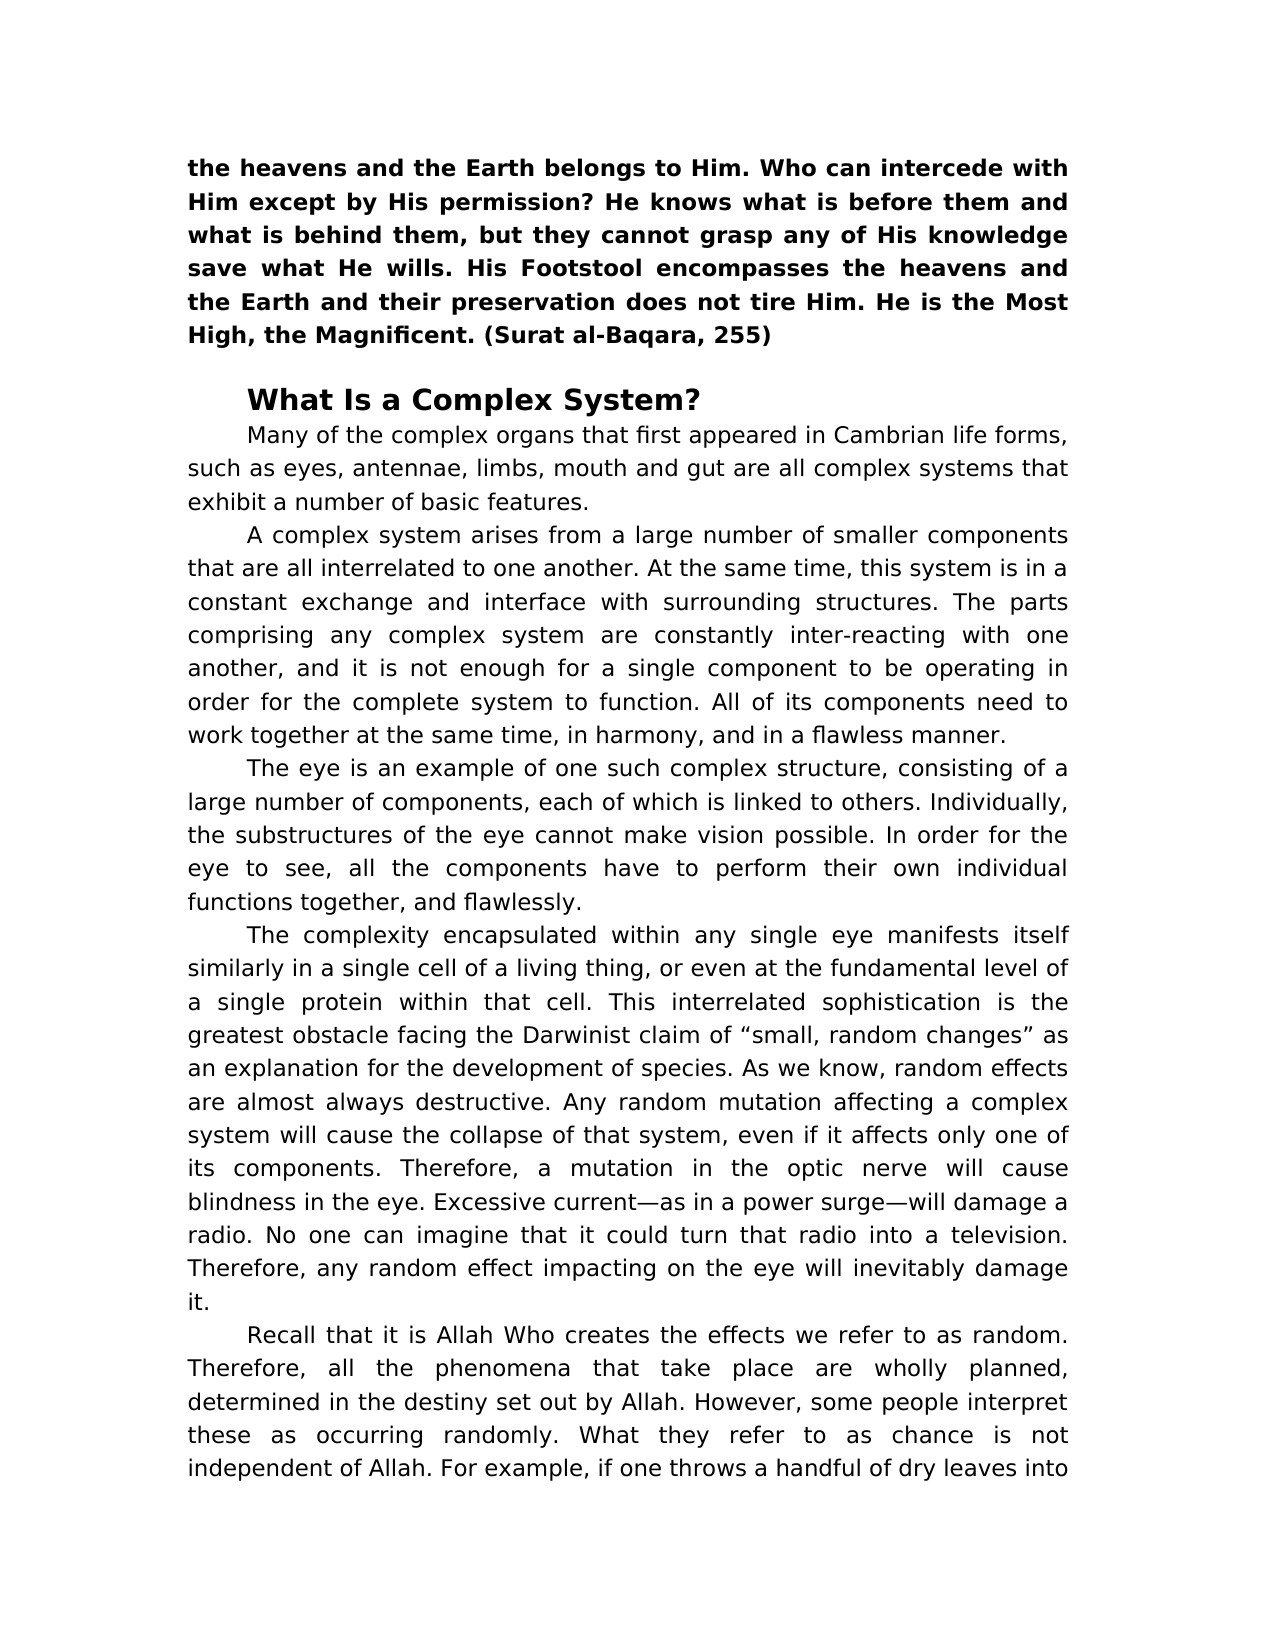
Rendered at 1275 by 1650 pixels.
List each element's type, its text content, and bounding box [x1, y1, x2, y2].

text The complexity encapsulated within any single eye manifests itself similarly in a single cell of a living thing, or even at the fundamental level of a single protein within that cell. This interrelated sophistication is the greatest obstacle facing the Darwinist claim of “small, random changes” as an explanation for the development of species. As we know, random effects are almost always destructive. Any random mutation affecting a complex system will cause the collapse of that system, even if it affects only one of its components. Therefore, a mutation in the optic nerve will cause blindness in the eye. Excessive current—as in a power surge—will damage a radio. No one can imagine that it could turn that radio into a television. Therefore, any random effect impacting on the eye will inevitably damage it. [187, 917, 1070, 1317]
text the heavens and the Earth belongs to Him. Who can intercede with Him except by His permission? He knows what is before them and what is behind them, but they cannot grasp any of His knowledge save what He wills. His Footstool encompasses the heavens and the Earth and their preservation does not tire Him. He is the Most High, the Magnificent. (Surat al-Baqara, 255) [187, 150, 1070, 350]
text The eye is an example of one such complex structure, consisting of a large number of components, each of which is linked to others. Individually, the substructures of the eye cannot make vision possible. In order for the eye to see, all the components have to perform their own individual functions together, and flawlessly. [187, 750, 1070, 917]
text What Is a Complex System? [187, 383, 1070, 417]
text Many of the complex organs that first appeared in Cambrian life forms, such as eyes, antennae, limbs, mouth and gut are all complex systems that exhibit a number of basic features. [187, 417, 1070, 517]
text Recall that it is Allah Who creates the effects we refer to as random. Therefore, all the phenomena that take place are wholly planned, determined in the destiny set out by Allah. However, some people interpret these as occurring randomly. What they refer to as chance is not independent of Allah. For example, if one throws a handful of dry leaves into [187, 1317, 1070, 1483]
text A complex system arises from a large number of smaller components that are all interrelated to one another. At the same time, this system is in a constant exchange and interface with surrounding structures. The parts comprising any complex system are constantly inter-reacting with one another, and it is not enough for a single component to be operating in order for the complete system to function. All of its components need to work together at the same time, in harmony, and in a flawless manner. [187, 517, 1070, 750]
